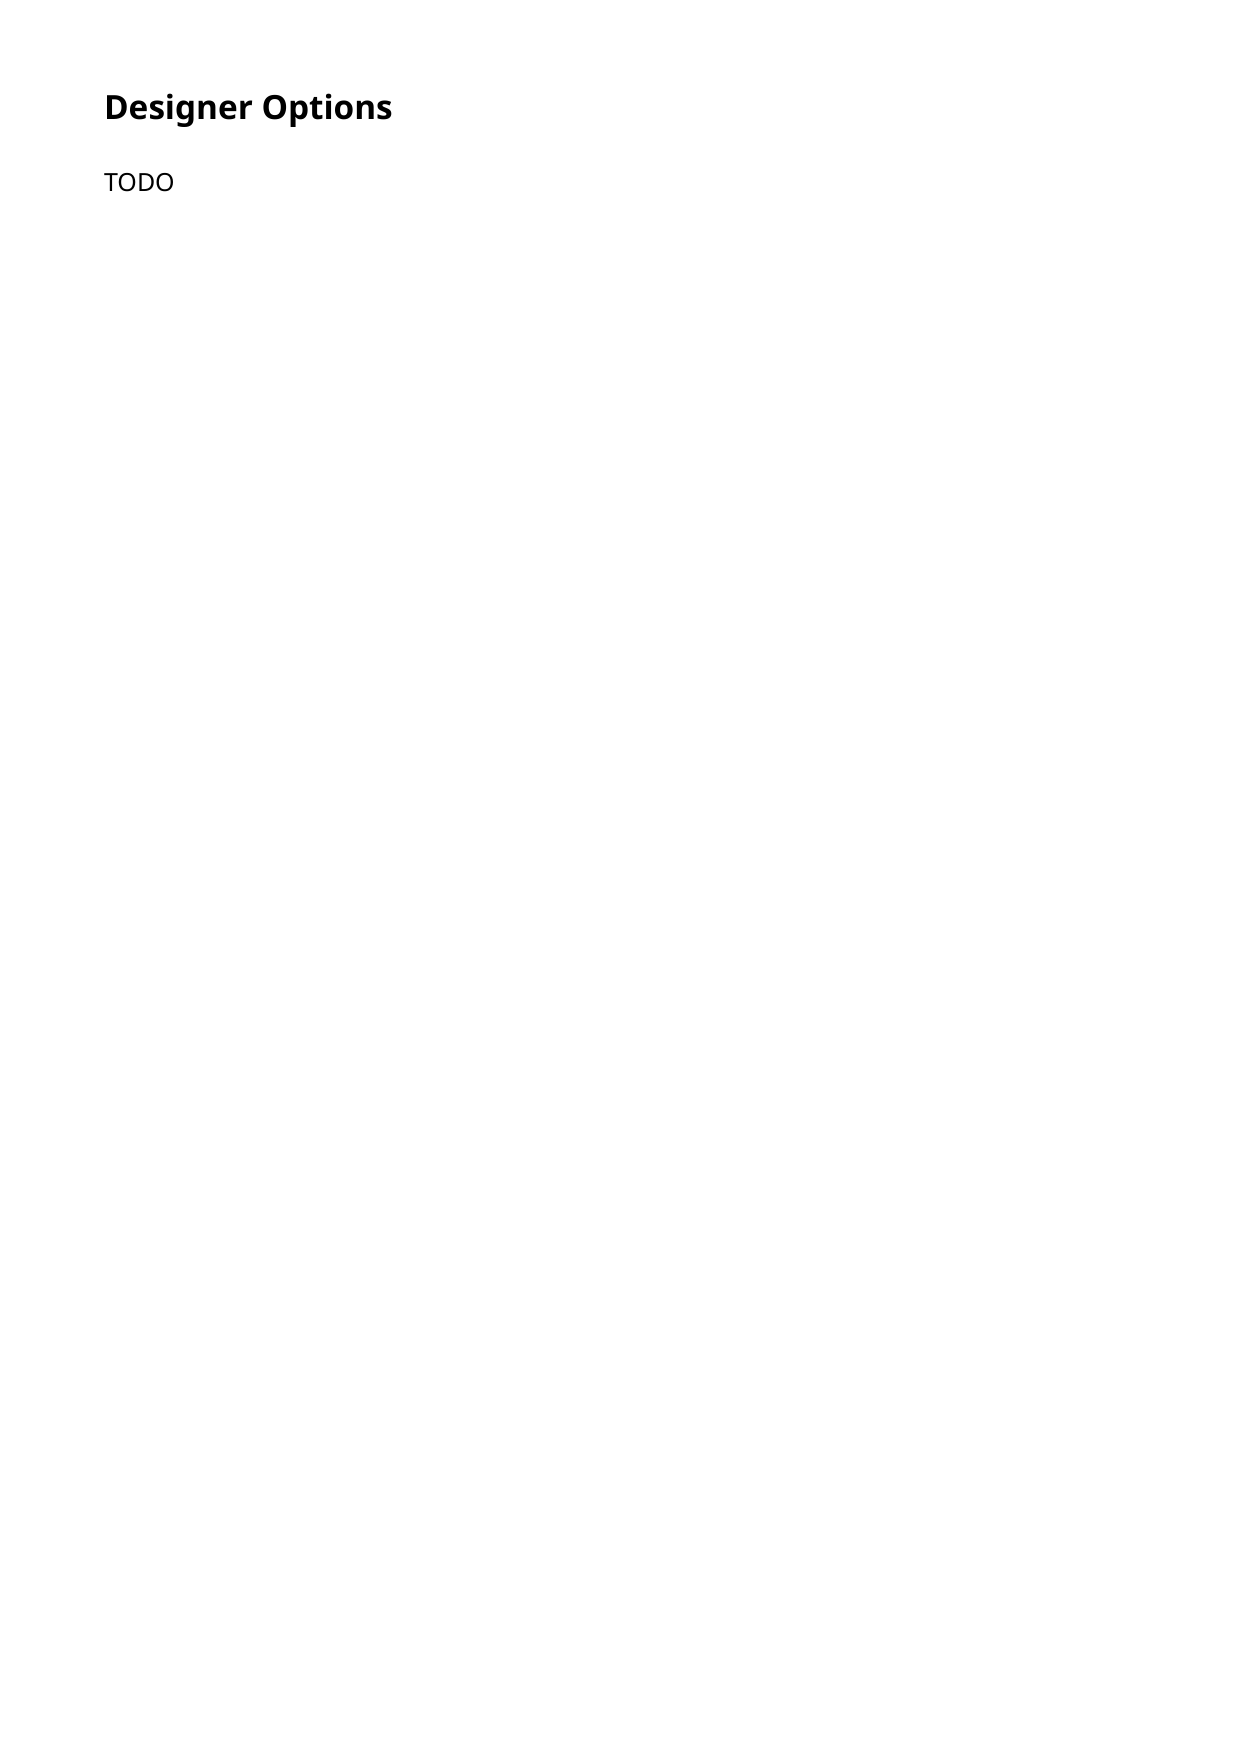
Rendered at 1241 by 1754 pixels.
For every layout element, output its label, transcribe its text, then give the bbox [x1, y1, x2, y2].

subtitle Designer Options [104, 83, 1181, 129]
text TODO [104, 165, 1181, 199]
